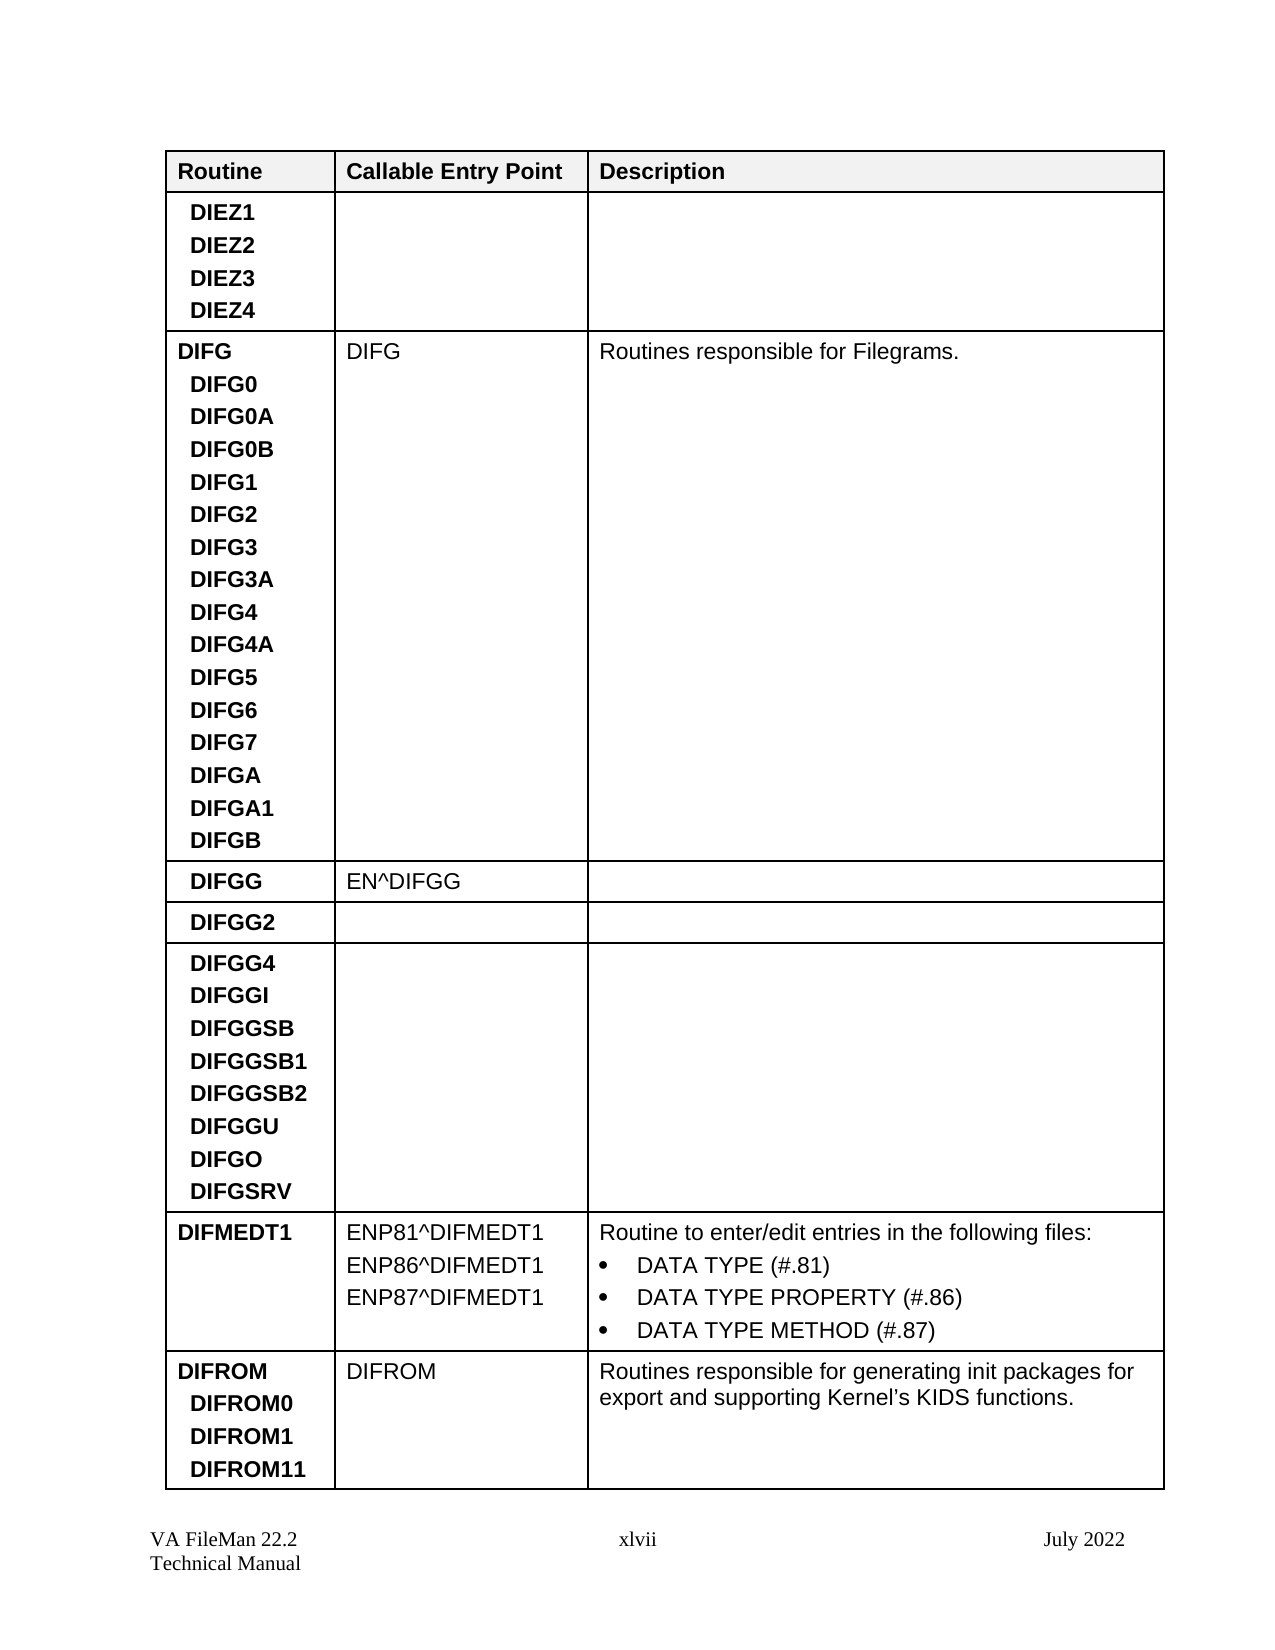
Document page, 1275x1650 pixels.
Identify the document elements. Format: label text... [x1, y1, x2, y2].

table_cell [336, 903, 587, 942]
table_cell DIFGG4 DIFGGI DIFGGSB DIFGGSB1 DIFGGSB2 DIFGGU DIFGO DIFGSRV [167, 944, 334, 1211]
table_cell ENP81^DIFMEDT1 ENP86^DIFMEDT1 ENP87^DIFMEDT1 [336, 1213, 587, 1349]
table_cell Routines responsible for generating init packages for export and supporting Kernel’s KIDS functions. [589, 1352, 1163, 1488]
table_cell [589, 193, 1163, 330]
table_cell DIFGG2 [167, 903, 334, 942]
table_cell DIEZ1 DIEZ2 DIEZ3 DIEZ4 [167, 193, 334, 330]
table_cell [589, 862, 1163, 901]
table_cell DIFROM DIFROM0 DIFROM1 DIFROM11 [167, 1352, 334, 1488]
table_cell [336, 193, 587, 330]
table_cell DIFROM [336, 1352, 587, 1488]
table_cell [589, 944, 1163, 1211]
table_cell [589, 903, 1163, 942]
table_cell Routines responsible for Filegrams. [589, 332, 1163, 860]
table_cell [336, 944, 587, 1211]
table_cell DIFG [336, 332, 587, 860]
table_cell Routine to enter/edit entries in the following files: DATA TYPE (#.81) DATA TYPE PROPERTY (#.86) DATA TYPE METHOD (#.87) [589, 1213, 1163, 1349]
table_cell DIFMEDT1 [167, 1213, 334, 1349]
table_header Description [589, 152, 1163, 191]
table_cell EN^DIFGG [336, 862, 587, 901]
table_header Callable Entry Point [336, 152, 587, 191]
table_cell DIFG DIFG0 DIFG0A DIFG0B DIFG1 DIFG2 DIFG3 DIFG3A DIFG4 DIFG4A DIFG5 DIFG6 DIFG7 DIFGA DIFGA1 DIFGB [167, 332, 334, 860]
table_cell DIFGG [167, 862, 334, 901]
table_header Routine [167, 152, 334, 191]
